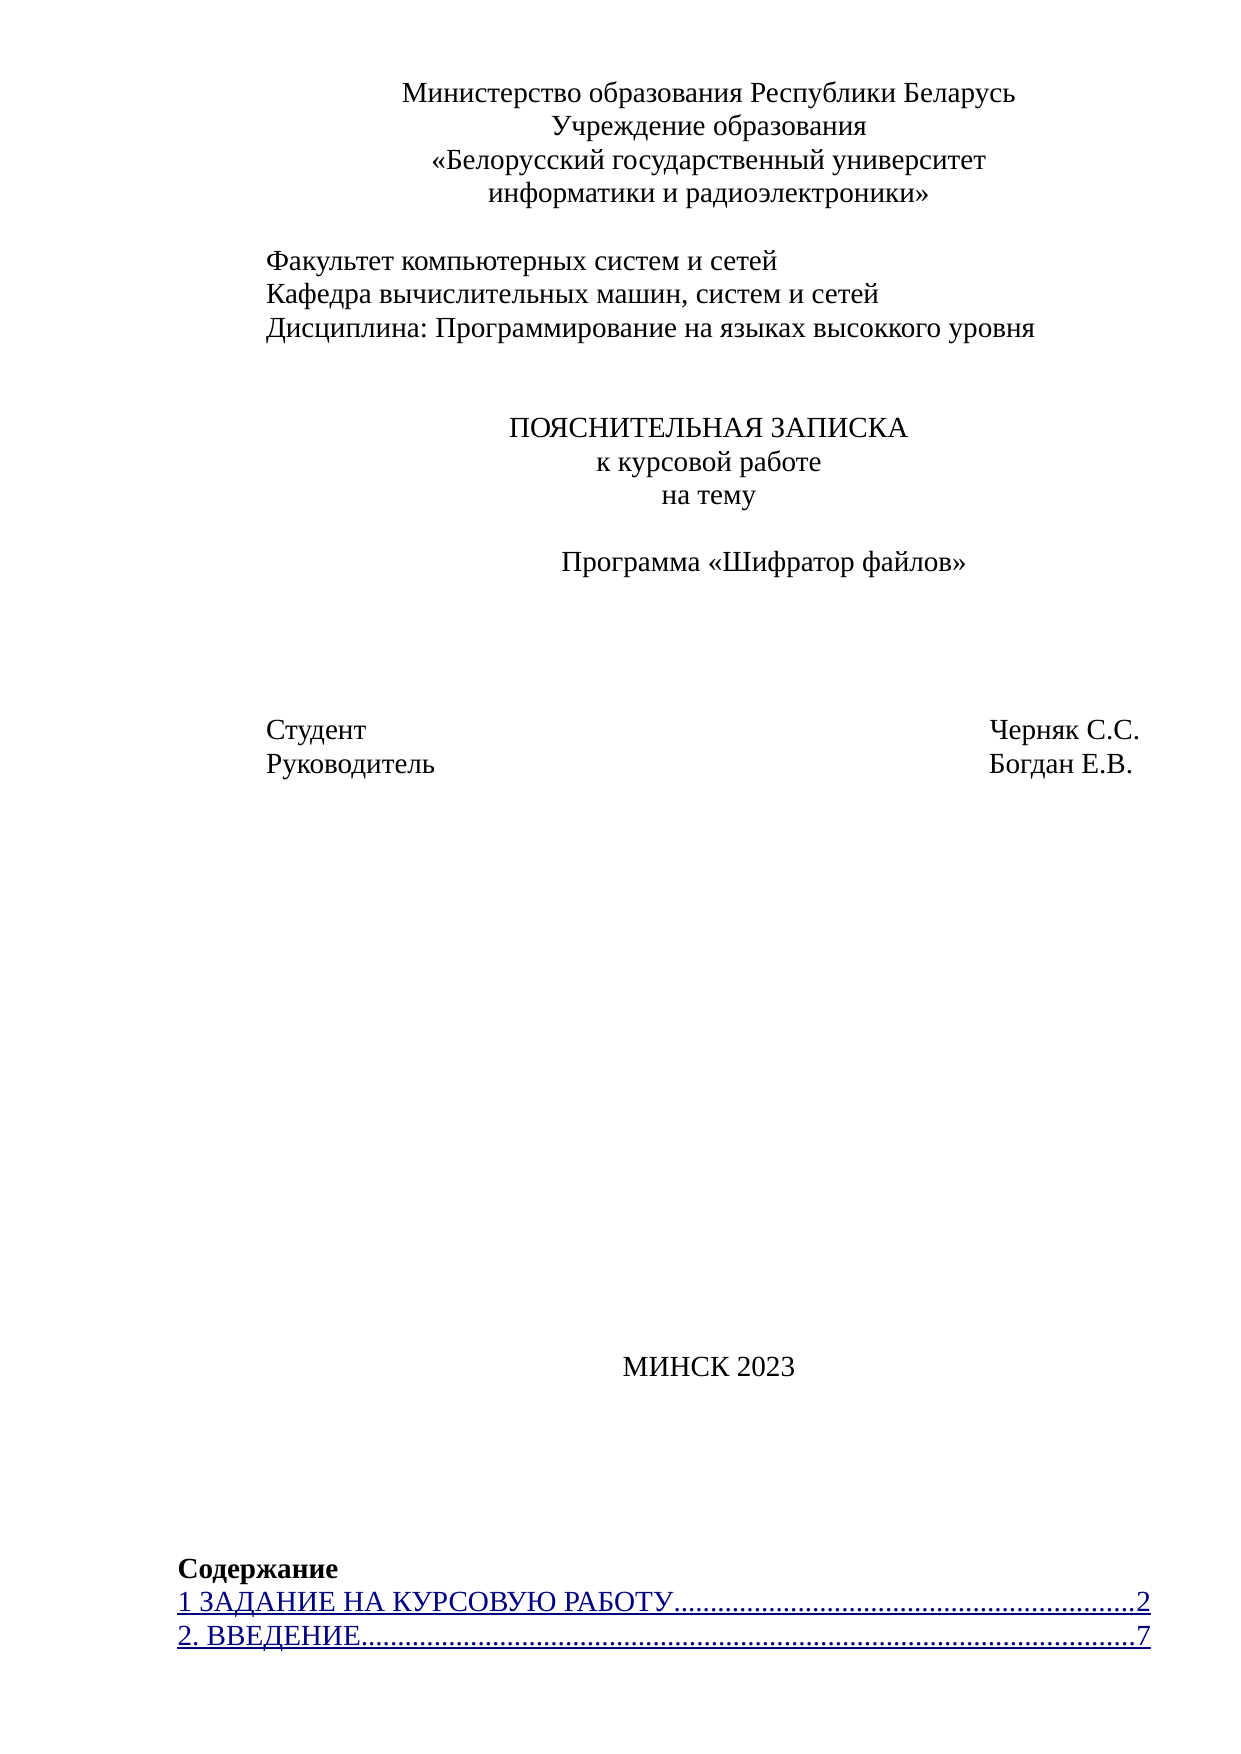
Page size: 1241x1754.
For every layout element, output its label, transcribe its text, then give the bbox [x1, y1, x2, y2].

text информатики и радиоэлектроники» [177, 176, 1152, 209]
text ПОЯСНИТЕЛЬНАЯ ЗАПИСКА [177, 410, 1152, 444]
text МИНСК 2023 [177, 1349, 1152, 1383]
text 2. ВВЕДЕНИЕ 7 [177, 1618, 1152, 1651]
text Руководитель Богдан Е.В. [177, 746, 1152, 779]
text к курсовой работе [177, 444, 1152, 477]
text Дисциплина: Программирование на языках высоккого уровня [177, 310, 1152, 343]
text Кафедра вычислительных машин, систем и сетей [177, 276, 1152, 310]
text Содержание [177, 1551, 1152, 1584]
text Программа «Шифратор файлов» [177, 544, 1152, 578]
text на тему [177, 477, 1152, 511]
text Министерство образования Республики Беларусь [177, 75, 1152, 108]
text Факультет компьютерных систем и сетей [177, 243, 1152, 276]
text 1 ЗАДАНИЕ НА КУРСОВУЮ РАБОТУ 2 [177, 1584, 1152, 1618]
text Студент Черняк С.С. [177, 712, 1152, 746]
text Учреждение образования [177, 108, 1152, 142]
text «Белорусский государственный университет [177, 142, 1152, 176]
